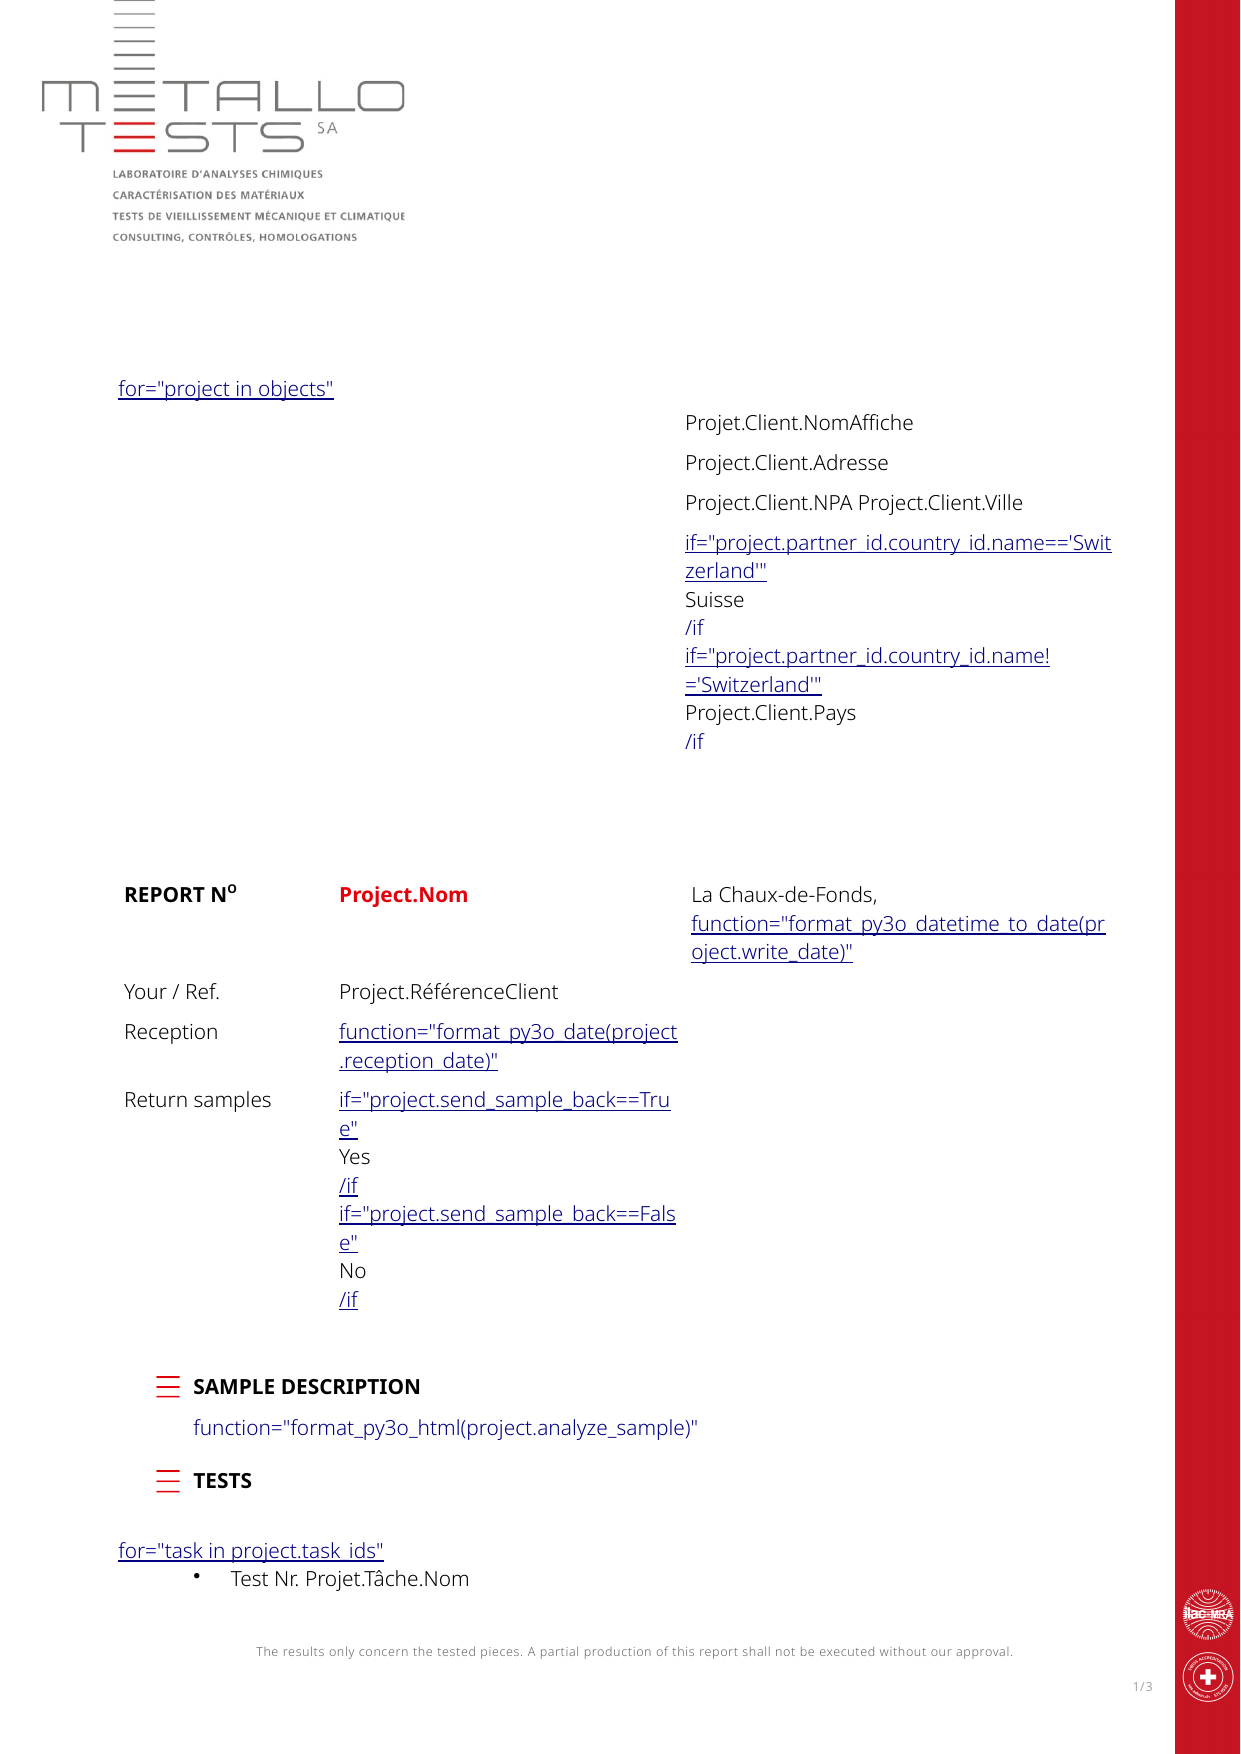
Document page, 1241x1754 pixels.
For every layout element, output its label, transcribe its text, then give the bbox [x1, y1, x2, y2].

table_cell if="project.send_sample_back==True" Yes /if if="project.send_sample_back==False" No /if [333, 1080, 685, 1319]
table_cell function="format_py3o_date(project.reception_date)" [333, 1012, 685, 1080]
table_cell [118, 522, 679, 761]
text for="task in project.task_ids" [118, 1536, 1122, 1564]
picture [156, 1469, 180, 1493]
table_cell Project.RéférenceClient [333, 972, 1122, 1012]
table_cell Project.Client.Adresse [679, 443, 1122, 482]
text for="project in objects" [118, 374, 1122, 402]
table_header REPORT no [118, 875, 333, 972]
table_cell if="project.partner_id.country_id.name=='Switzerland'" Suisse /if if="project.partner_id.country_id.name!='Switzerland'" Project.Client.Pays /if [679, 522, 1122, 761]
table_cell [685, 1012, 1122, 1080]
list function="format_py3o_html(project.analyze_sample)" [156, 1413, 1122, 1442]
table_cell Project.Client.NPA Project.Client.Ville [679, 482, 1122, 522]
subtitle TESTS [156, 1467, 1122, 1495]
table_cell [685, 1080, 1122, 1319]
table_header [118, 403, 679, 442]
table_header La Chaux-de-Fonds, function="format_py3o_datetime_to_date(project.write_date)" [685, 875, 1122, 972]
picture [42, 0, 405, 243]
table_header Project.Nom [333, 875, 685, 972]
picture [156, 1375, 180, 1398]
table_cell [118, 482, 679, 522]
table_cell [118, 443, 679, 482]
table_cell Reception [118, 1012, 333, 1080]
list Test Nr. Projet.Tâche.Nom [193, 1564, 1122, 1593]
table_header Projet.Client.NomAffiche [679, 403, 1122, 442]
subtitle SAMPLE DESCRIPTION [156, 1372, 1122, 1401]
table_cell Return samples [118, 1080, 333, 1319]
table_cell Your / Ref. [118, 972, 333, 1012]
picture [1175, 0, 1241, 1754]
